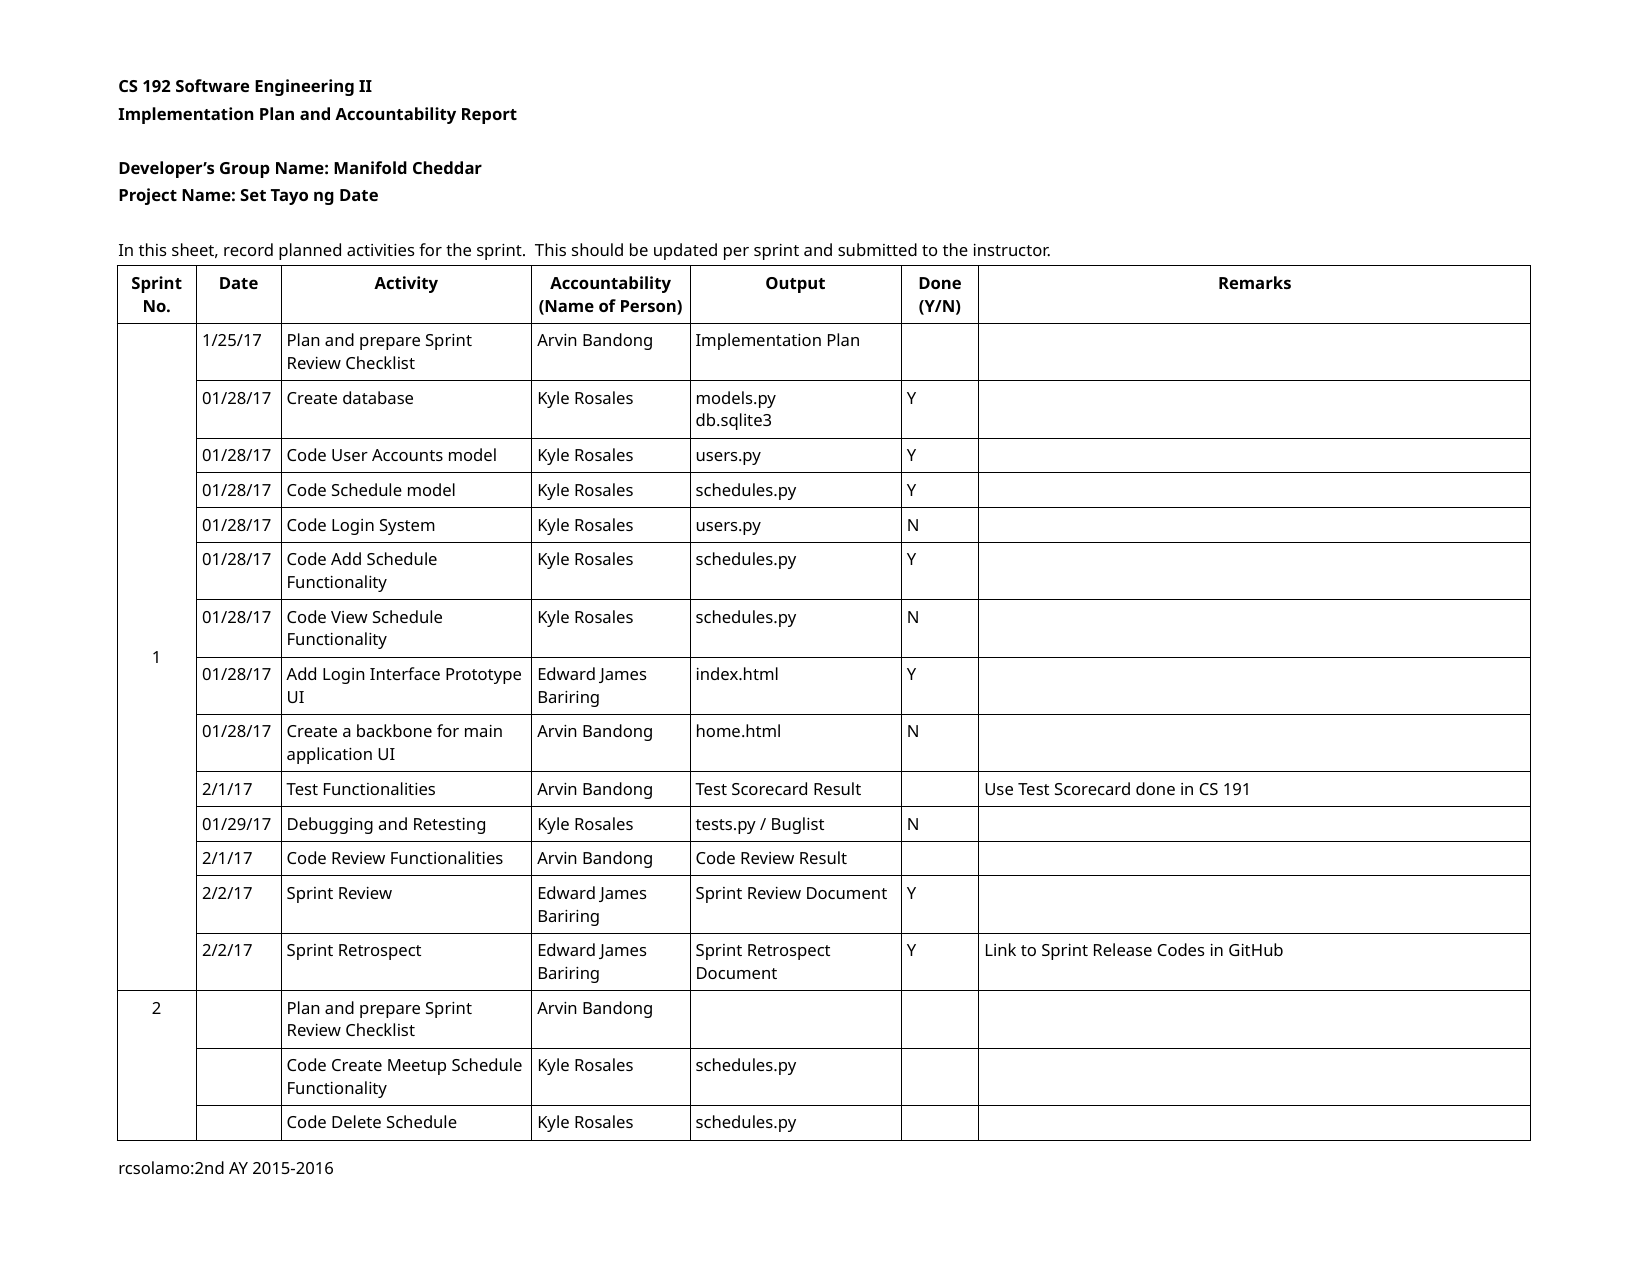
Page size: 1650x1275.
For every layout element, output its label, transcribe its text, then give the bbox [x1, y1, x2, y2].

table_cell Kyle Rosales [532, 600, 690, 656]
table_cell Implementation Plan [691, 324, 901, 380]
table_cell Kyle Rosales [532, 1106, 690, 1139]
table_header Accountability (Name of Person) [532, 266, 690, 323]
table_cell [979, 439, 1530, 472]
table_cell index.html [691, 658, 901, 714]
text Developer’s Group Name: Manifold Cheddar [118, 157, 1532, 179]
table_cell Test Scorecard Result [691, 772, 901, 806]
table_cell 01/28/17 [197, 508, 281, 542]
table_cell Sprint Review Document [691, 876, 901, 933]
table_cell 1 [118, 324, 196, 990]
table_cell Y [902, 876, 978, 933]
table_cell schedules.py [691, 473, 901, 507]
table_cell Kyle Rosales [532, 439, 690, 472]
table_cell Add Login Interface Prototype UI [282, 658, 531, 714]
table_cell 01/28/17 [197, 600, 281, 656]
table_cell 1/25/17 [197, 324, 281, 380]
table_cell Code Delete Schedule [282, 1106, 531, 1139]
table_cell [979, 473, 1530, 507]
table_cell Code Review Result [691, 842, 901, 875]
table_cell Debugging and Retesting [282, 807, 531, 841]
table_cell [691, 991, 901, 1047]
table_cell Code View Schedule Functionality [282, 600, 531, 656]
table_cell Sprint Retrospect Document [691, 934, 901, 990]
table_cell 01/28/17 [197, 543, 281, 599]
table_header Date [197, 266, 281, 323]
table_cell Code Review Functionalities [282, 842, 531, 875]
table_cell [902, 772, 978, 806]
table_cell Arvin Bandong [532, 772, 690, 806]
table_cell Arvin Bandong [532, 842, 690, 875]
table_cell Y [902, 543, 978, 599]
table_cell N [902, 807, 978, 841]
table_cell Code User Accounts model [282, 439, 531, 472]
table_cell N [902, 600, 978, 656]
table_cell 2/2/17 [197, 876, 281, 933]
table_header Done (Y/N) [902, 266, 978, 323]
table_cell Kyle Rosales [532, 543, 690, 599]
table_cell Use Test Scorecard done in CS 191 [979, 772, 1530, 806]
table_cell [979, 876, 1530, 933]
table_cell [979, 600, 1530, 656]
table_cell Y [902, 934, 978, 990]
table_cell 01/28/17 [197, 658, 281, 714]
table_cell Edward James Bariring [532, 876, 690, 933]
table_cell Code Schedule model [282, 473, 531, 507]
table_header Activity [282, 266, 531, 323]
table_cell [197, 1049, 281, 1105]
table_cell Code Add Schedule Functionality [282, 543, 531, 599]
table_cell [979, 807, 1530, 841]
table_cell [197, 991, 281, 1047]
table_cell Kyle Rosales [532, 807, 690, 841]
table_cell [979, 842, 1530, 875]
table_cell Y [902, 658, 978, 714]
table_cell Link to Sprint Release Codes in GitHub [979, 934, 1530, 990]
table_cell Code Create Meetup Schedule Functionality [282, 1049, 531, 1105]
table_cell models.py db.sqlite3 [691, 381, 901, 437]
table_cell Kyle Rosales [532, 381, 690, 437]
table_cell Y [902, 439, 978, 472]
table_cell 01/29/17 [197, 807, 281, 841]
table_cell [902, 991, 978, 1047]
table_cell tests.py / Buglist [691, 807, 901, 841]
table_header Remarks [979, 266, 1530, 323]
table_cell 01/28/17 [197, 381, 281, 437]
table_cell N [902, 715, 978, 771]
table_cell users.py [691, 439, 901, 472]
table_cell Sprint Review [282, 876, 531, 933]
table_cell 01/28/17 [197, 473, 281, 507]
table_header Output [691, 266, 901, 323]
table_cell 01/28/17 [197, 715, 281, 771]
text Implementation Plan and Accountability Report [118, 102, 1532, 125]
table_cell schedules.py [691, 600, 901, 656]
table_cell N [902, 508, 978, 542]
table_cell Arvin Bandong [532, 715, 690, 771]
table_cell [979, 1049, 1530, 1105]
table_cell Kyle Rosales [532, 508, 690, 542]
table_cell [979, 508, 1530, 542]
table_cell 2/2/17 [197, 934, 281, 990]
table_cell Arvin Bandong [532, 991, 690, 1047]
table_cell [902, 1049, 978, 1105]
table_cell 2/1/17 [197, 842, 281, 875]
table_cell [979, 991, 1530, 1047]
table_cell Plan and prepare Sprint Review Checklist [282, 324, 531, 380]
table_cell Edward James Bariring [532, 658, 690, 714]
table_cell [902, 324, 978, 380]
table_cell Test Functionalities [282, 772, 531, 806]
text CS 192 Software Engineering II [118, 75, 1532, 98]
table_cell [902, 842, 978, 875]
table_cell users.py [691, 508, 901, 542]
table_cell Arvin Bandong [532, 324, 690, 380]
table_cell Plan and prepare Sprint Review Checklist [282, 991, 531, 1047]
table_cell Code Login System [282, 508, 531, 542]
table_cell home.html [691, 715, 901, 771]
table_cell Y [902, 381, 978, 437]
table_cell [979, 658, 1530, 714]
table_cell [979, 381, 1530, 437]
table_cell 2/1/17 [197, 772, 281, 806]
table_cell [979, 715, 1530, 771]
table_cell Edward James Bariring [532, 934, 690, 990]
table_cell Create a backbone for main application UI [282, 715, 531, 771]
table_header Sprint No. [118, 266, 196, 323]
table_cell schedules.py [691, 1049, 901, 1105]
table_cell schedules.py [691, 1106, 901, 1139]
table_cell Kyle Rosales [532, 1049, 690, 1105]
table_cell Y [902, 473, 978, 507]
table_cell schedules.py [691, 543, 901, 599]
table_cell [979, 543, 1530, 599]
table_cell [197, 1106, 281, 1139]
table_cell [979, 324, 1530, 380]
table_cell 2 [118, 991, 196, 1139]
text In this sheet, record planned activities for the sprint. This should be updated per sprint and submitted to the instructor. [118, 238, 1532, 261]
table_cell [902, 1106, 978, 1139]
table_cell Sprint Retrospect [282, 934, 531, 990]
table_cell 01/28/17 [197, 439, 281, 472]
table_cell Kyle Rosales [532, 473, 690, 507]
table_cell Create database [282, 381, 531, 437]
text Project Name: Set Tayo ng Date [118, 184, 1532, 206]
table_cell [979, 1106, 1530, 1139]
